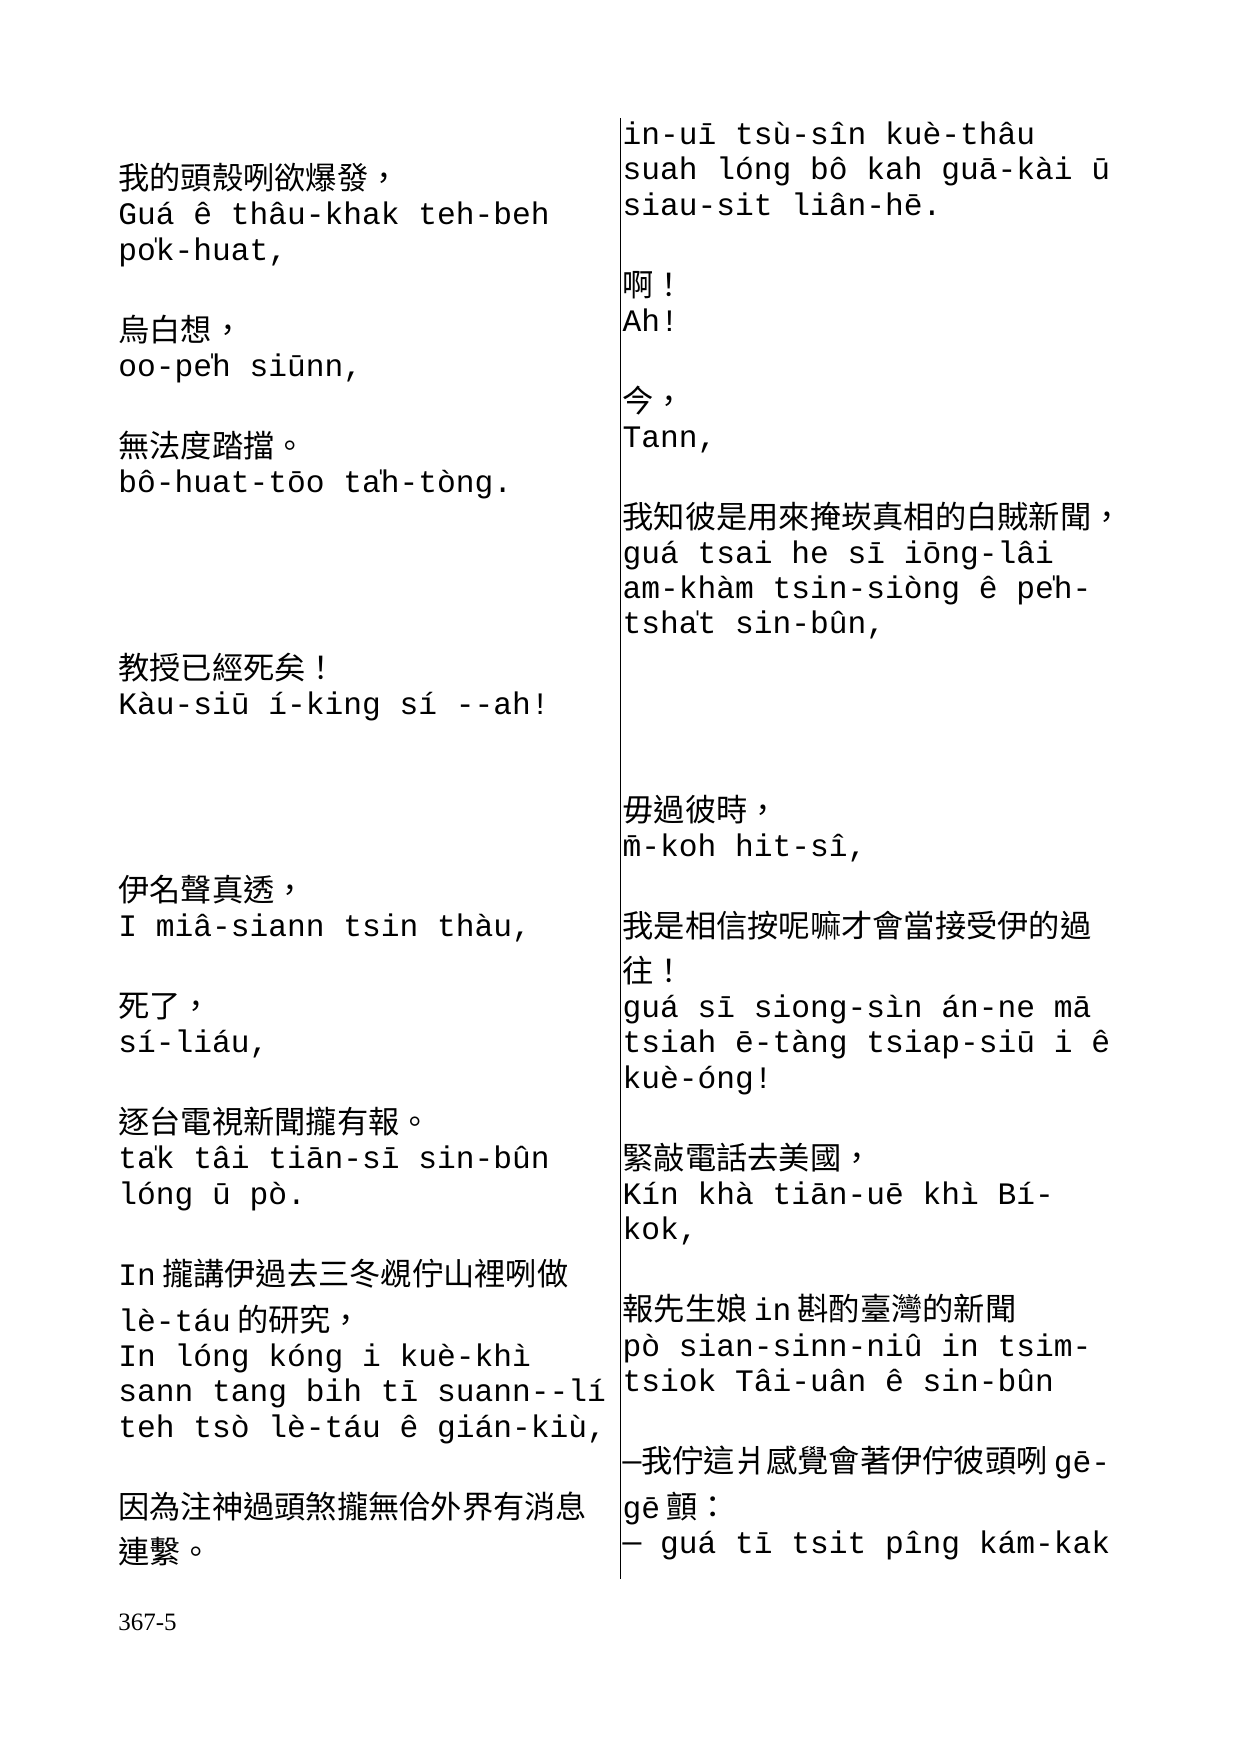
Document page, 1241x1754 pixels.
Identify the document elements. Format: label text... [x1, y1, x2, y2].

text 毋過彼時， [622, 785, 1122, 830]
text Ah! [622, 305, 1122, 340]
text 我知彼是用來掩崁真相的白賊新聞， [622, 492, 1122, 537]
text In攏講伊過去三冬覕佇山裡咧做lè-táu的研究， [118, 1249, 618, 1340]
text 教授已經死矣！ [118, 643, 618, 688]
text ─我佇這爿感覺會著伊佇彼頭咧gē-gē顫： [622, 1436, 1122, 1528]
text ─ guá tī tsit pîng kám-kak [622, 1528, 1122, 1563]
text ta̍k tâi tiān-sī sin-bûn lóng ū pò. [118, 1143, 618, 1214]
text 緊敲電話去美國， [622, 1133, 1122, 1178]
text 烏白想， [118, 305, 618, 350]
text oo-pe̍h siūnn, [118, 350, 618, 386]
text In lóng kóng i kuè-khì sann tang bih tī suann--lí teh tsò lè-táu ê gián-kiù, [118, 1340, 618, 1447]
text guá sī siong-sìn án-ne mā tsiah ē-tàng tsiap-siū i ê kuè-óng! [622, 991, 1122, 1098]
text 我是相信按呢嘛才會當接受伊的過往！ [622, 901, 1122, 991]
text 啊！ [622, 260, 1122, 305]
text 無法度踏擋。 [118, 421, 618, 466]
text 逐台電視新聞攏有報。 [118, 1098, 618, 1143]
text sí-liáu, [118, 1027, 618, 1062]
text 今， [622, 376, 1122, 421]
text Guá ê thâu-khak teh-beh po̍k-huat, [118, 199, 618, 269]
text Tann, [622, 421, 1122, 456]
text 伊名聲真透， [118, 866, 618, 911]
text I miâ-siann tsin thàu, [118, 911, 618, 946]
text m̄-koh hit-sî, [622, 830, 1122, 866]
text bô-huat-tōo ta̍h-tòng. [118, 466, 618, 502]
text 我的頭殼咧欲爆發， [118, 153, 618, 199]
text 報先生娘in斟酌臺灣的新聞 [622, 1284, 1122, 1330]
text 死了， [118, 982, 618, 1027]
text Kàu-siū í-king sí --ah! [118, 688, 618, 724]
text Kín khà tiān-uē khì Bí-kok, [622, 1178, 1122, 1249]
text in-uī tsù-sîn kuè-thâu suah lóng bô kah guā-kài ū siau-sit liân-hē. [622, 118, 1122, 224]
text guá tsai he sī iōng-lâi am-khàm tsin-siòng ê pe̍h-tsha̍t sin-bûn, [622, 537, 1122, 643]
text 因為注神過頭煞攏無佮外界有消息連繫。 [118, 1482, 618, 1572]
text pò sian-sinn-niû in tsim-tsiok Tâi-uân ê sin-bûn [622, 1330, 1122, 1401]
